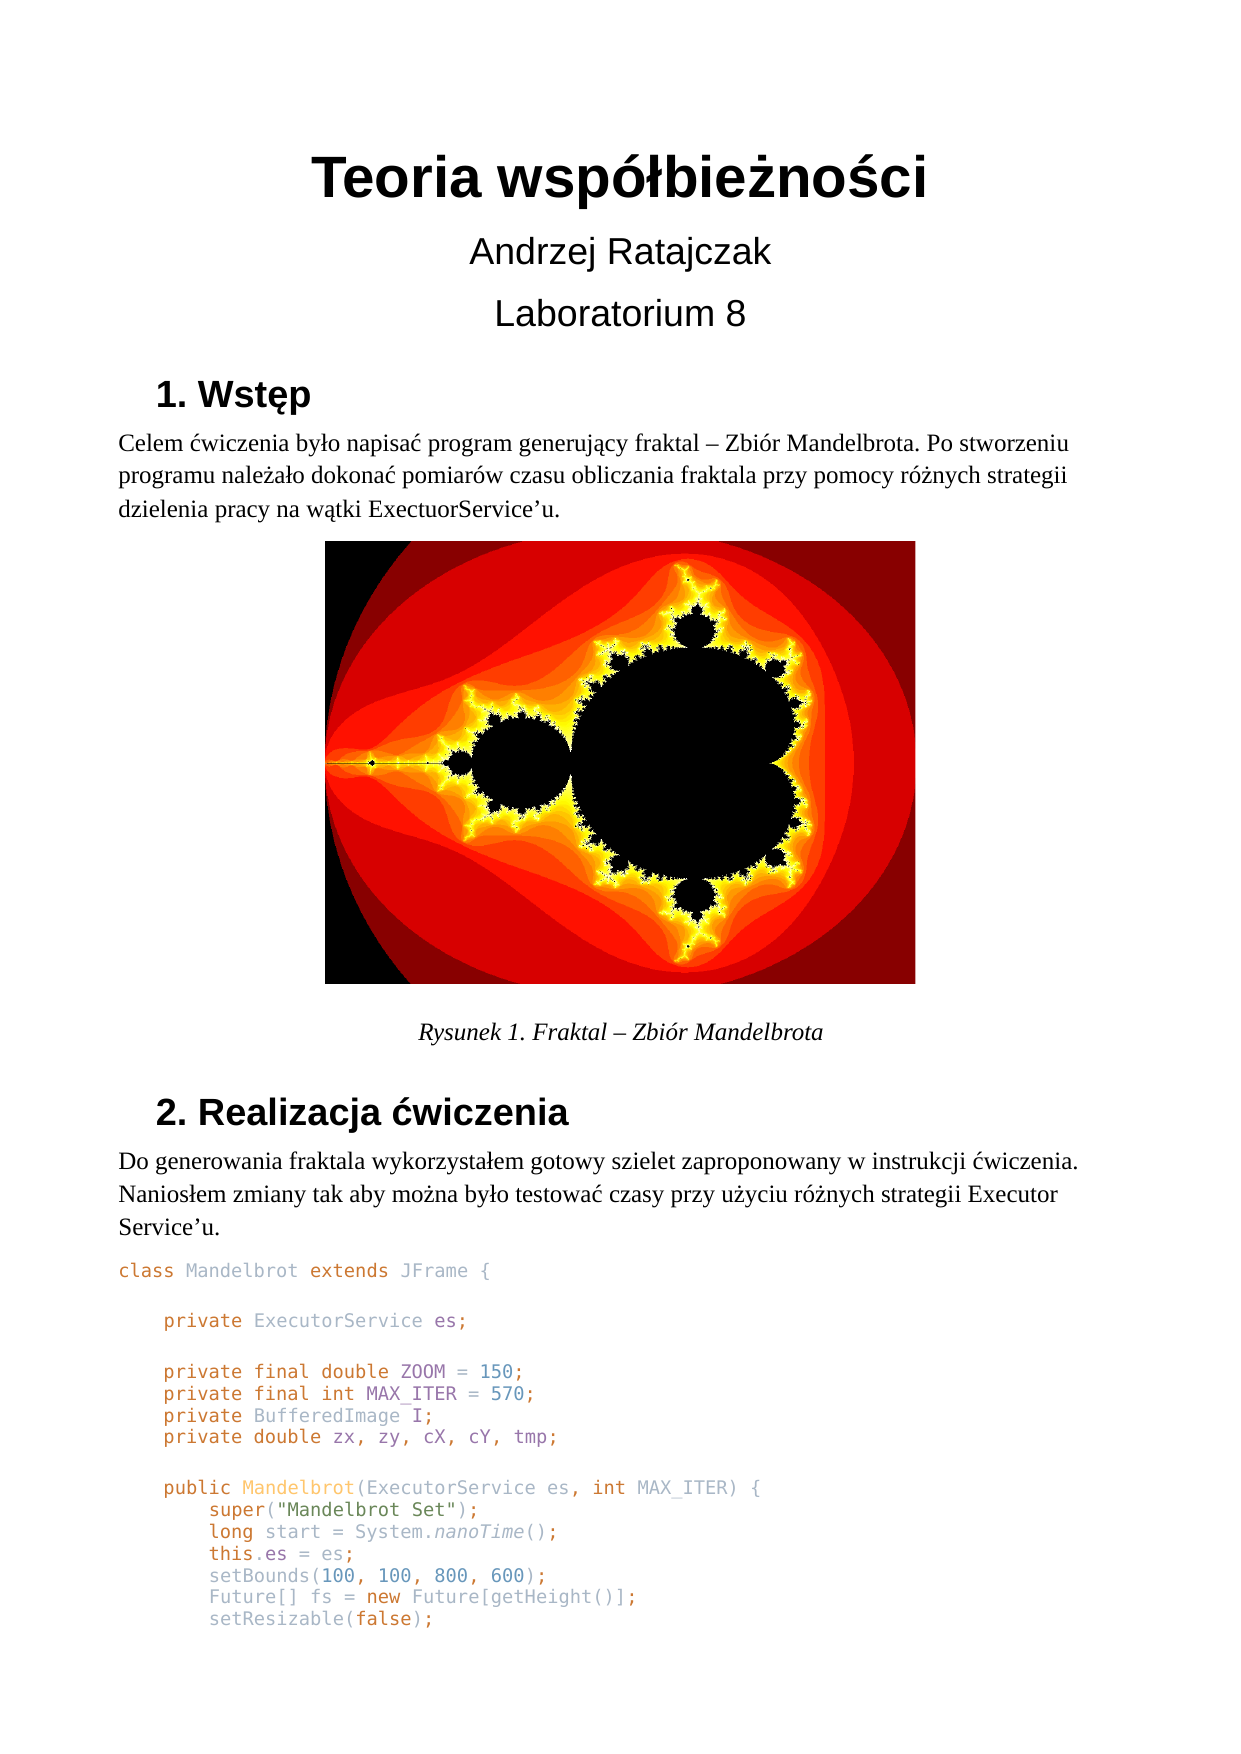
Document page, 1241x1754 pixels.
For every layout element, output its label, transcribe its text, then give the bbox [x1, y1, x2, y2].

subtitle Laboratorium 8 [118, 291, 1122, 334]
text Rysunek 1. Fraktal – Zbiór Mandelbrota [118, 1017, 1122, 1046]
text Celem ćwiczenia było napisać program generujący fraktal – Zbiór Mandelbrota. Po stworzeniu programu należało dokonać pomiarów czasu obliczania fraktala przy pomocy różnych strategii dzielenia pracy na wątki ExectuorService’u. [118, 428, 1122, 522]
subtitle 1. Wstęp [156, 371, 1122, 415]
text Do generowania fraktala wykorzystałem gotowy szielet zaproponowany w instrukcji ćwiczenia. Naniosłem zmiany tak aby można było testować czasy przy użyciu różnych strategii Executor Service’u. [118, 1146, 1122, 1241]
text class Mandelbrot extends JFrame { private ExecutorService es; private final double ZOOM = 150; private final int MAX_ITER = 570; private BufferedImage I; private double zx, zy, cX, cY, tmp; public Mandelbrot(ExecutorService es, int MAX_ITER) { super("Mandelbrot Set"); long start = System.nanoTime(); this.es = es; setBounds(100, 100, 800, 600); Future[] fs = new Future[getHeight()]; setResizable(false); [118, 1260, 1122, 1630]
picture [325, 541, 916, 984]
title Teoria współbieżności [118, 143, 1122, 210]
subtitle Andrzej Ratajczak [118, 229, 1122, 272]
subtitle 2. Realizacja ćwiczenia [156, 1090, 1122, 1133]
